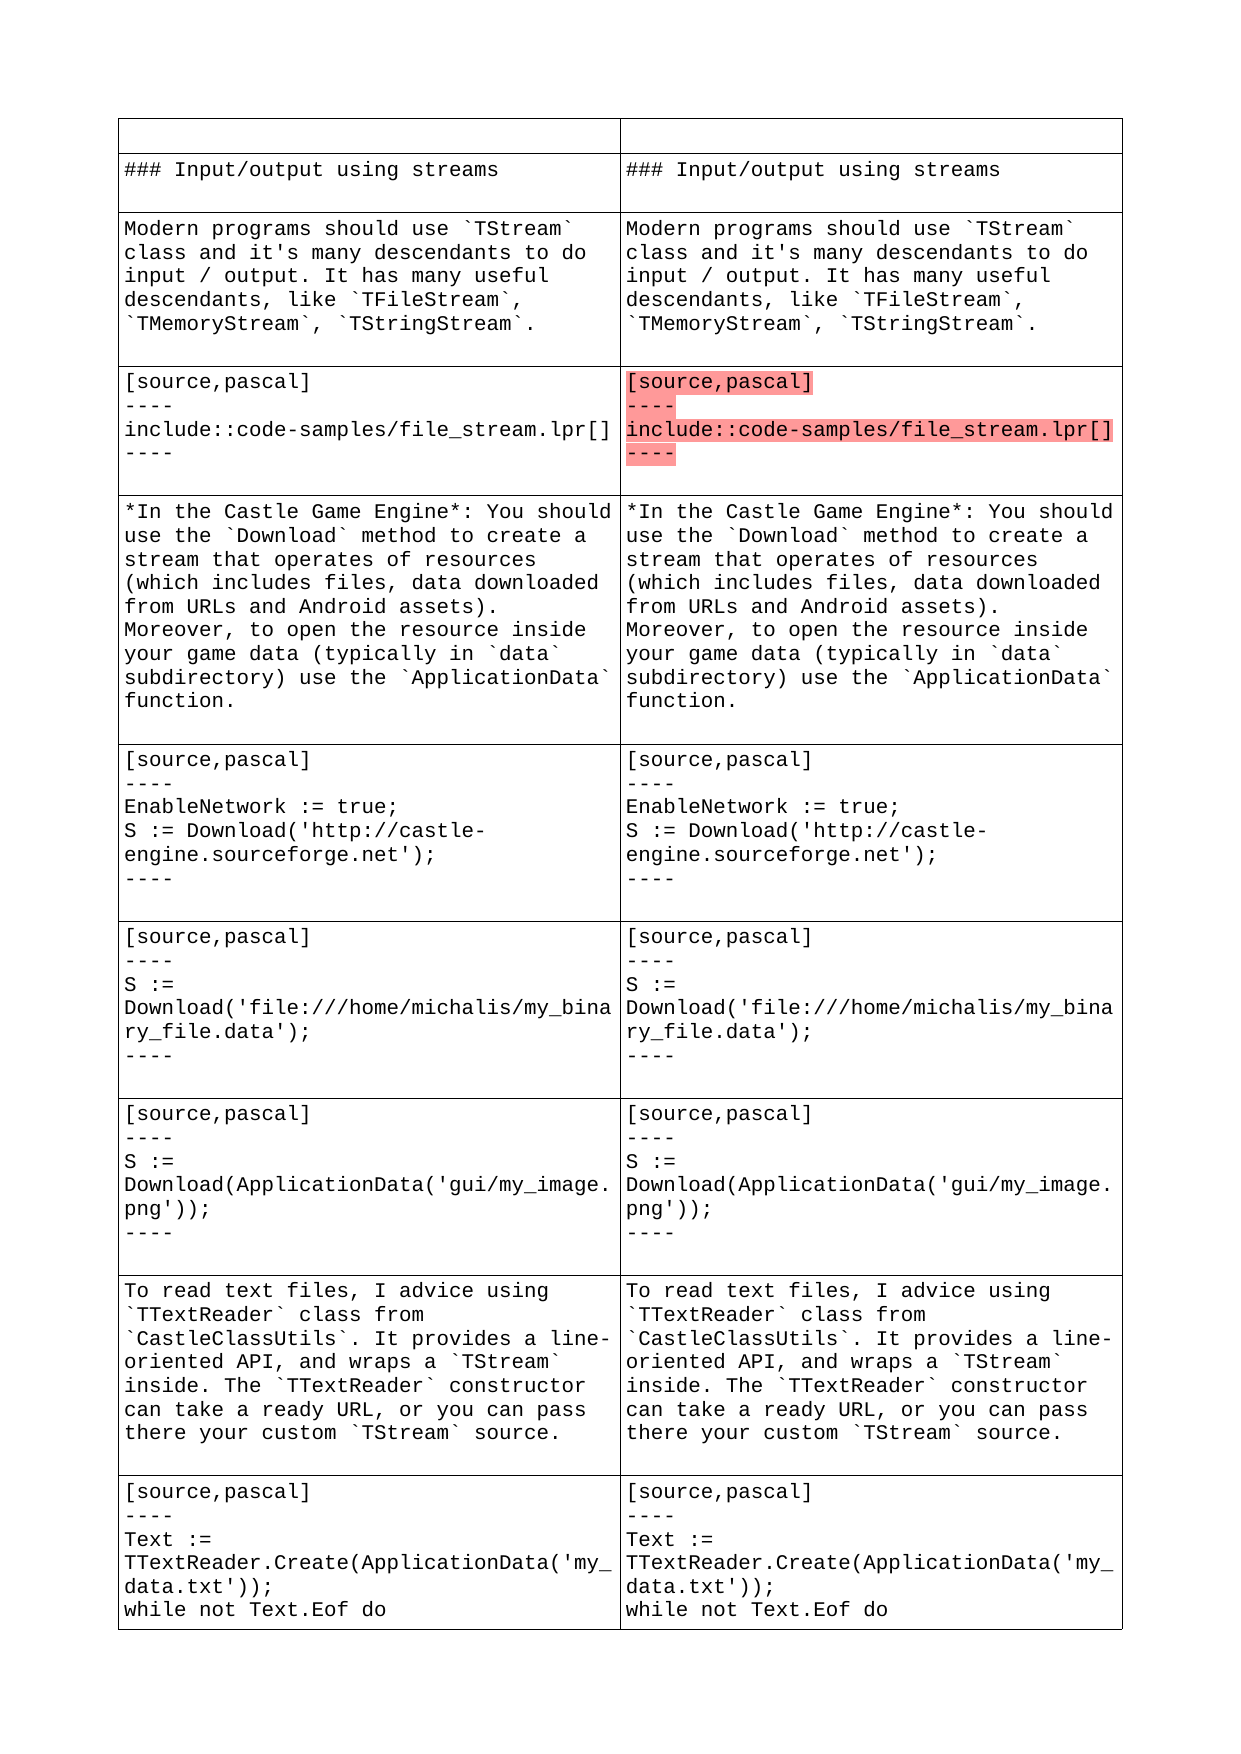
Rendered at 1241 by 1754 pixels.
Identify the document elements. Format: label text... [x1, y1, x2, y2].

table_cell [119, 119, 620, 153]
table_cell *In the Castle Game Engine*: You should use the `Download` method to create a stream that operates of resources (which includes files, data downloaded from URLs and Android assets). Moreover, to open the resource inside your game data (typically in `data` subdirectory) use the `ApplicationData` function. [119, 496, 620, 743]
table_cell [source,pascal] ---- Text := TTextReader.Create(ApplicationData('my_data.txt')); while not Text.Eof do [621, 1476, 1122, 1629]
table_cell [source,pascal] ---- Text := TTextReader.Create(ApplicationData('my_data.txt')); while not Text.Eof do [119, 1476, 620, 1629]
table_cell Modern programs should use `TStream` class and it's many descendants to do input / output. It has many useful descendants, like `TFileStream`, `TMemoryStream`, `TStringStream`. [119, 213, 620, 366]
table_cell [source,pascal] ---- EnableNetwork := true; S := Download('http://castle-engine.sourceforge.net'); ---- [621, 745, 1122, 921]
table_cell ### Input/output using streams [621, 154, 1122, 212]
table_cell [source,pascal] ---- S := Download('file:///home/michalis/my_binary_file.data'); ---- [119, 922, 620, 1098]
table_cell [source,pascal] ---- S := Download(ApplicationData('gui/my_image.png')); ---- [119, 1099, 620, 1275]
table_cell Modern programs should use `TStream` class and it's many descendants to do input / output. It has many useful descendants, like `TFileStream`, `TMemoryStream`, `TStringStream`. [621, 213, 1122, 366]
table_cell [source,pascal] ---- include::code-samples/file_stream.lpr[] ---- [621, 367, 1122, 495]
table_cell To read text files, I advice using `TTextReader` class from `CastleClassUtils`. It provides a line-oriented API, and wraps a `TStream` inside. The `TTextReader` constructor can take a ready URL, or you can pass there your custom `TStream` source. [119, 1276, 620, 1475]
table_cell [source,pascal] ---- EnableNetwork := true; S := Download('http://castle-engine.sourceforge.net'); ---- [119, 745, 620, 921]
table_cell *In the Castle Game Engine*: You should use the `Download` method to create a stream that operates of resources (which includes files, data downloaded from URLs and Android assets). Moreover, to open the resource inside your game data (typically in `data` subdirectory) use the `ApplicationData` function. [621, 496, 1122, 743]
table_cell To read text files, I advice using `TTextReader` class from `CastleClassUtils`. It provides a line-oriented API, and wraps a `TStream` inside. The `TTextReader` constructor can take a ready URL, or you can pass there your custom `TStream` source. [621, 1276, 1122, 1475]
table_cell [source,pascal] ---- S := Download('file:///home/michalis/my_binary_file.data'); ---- [621, 922, 1122, 1098]
table_cell [source,pascal] ---- S := Download(ApplicationData('gui/my_image.png')); ---- [621, 1099, 1122, 1275]
table_cell [source,pascal] ---- include::code-samples/file_stream.lpr[] ---- [119, 367, 620, 495]
table_cell [621, 119, 1122, 153]
table_cell ### Input/output using streams [119, 154, 620, 212]
